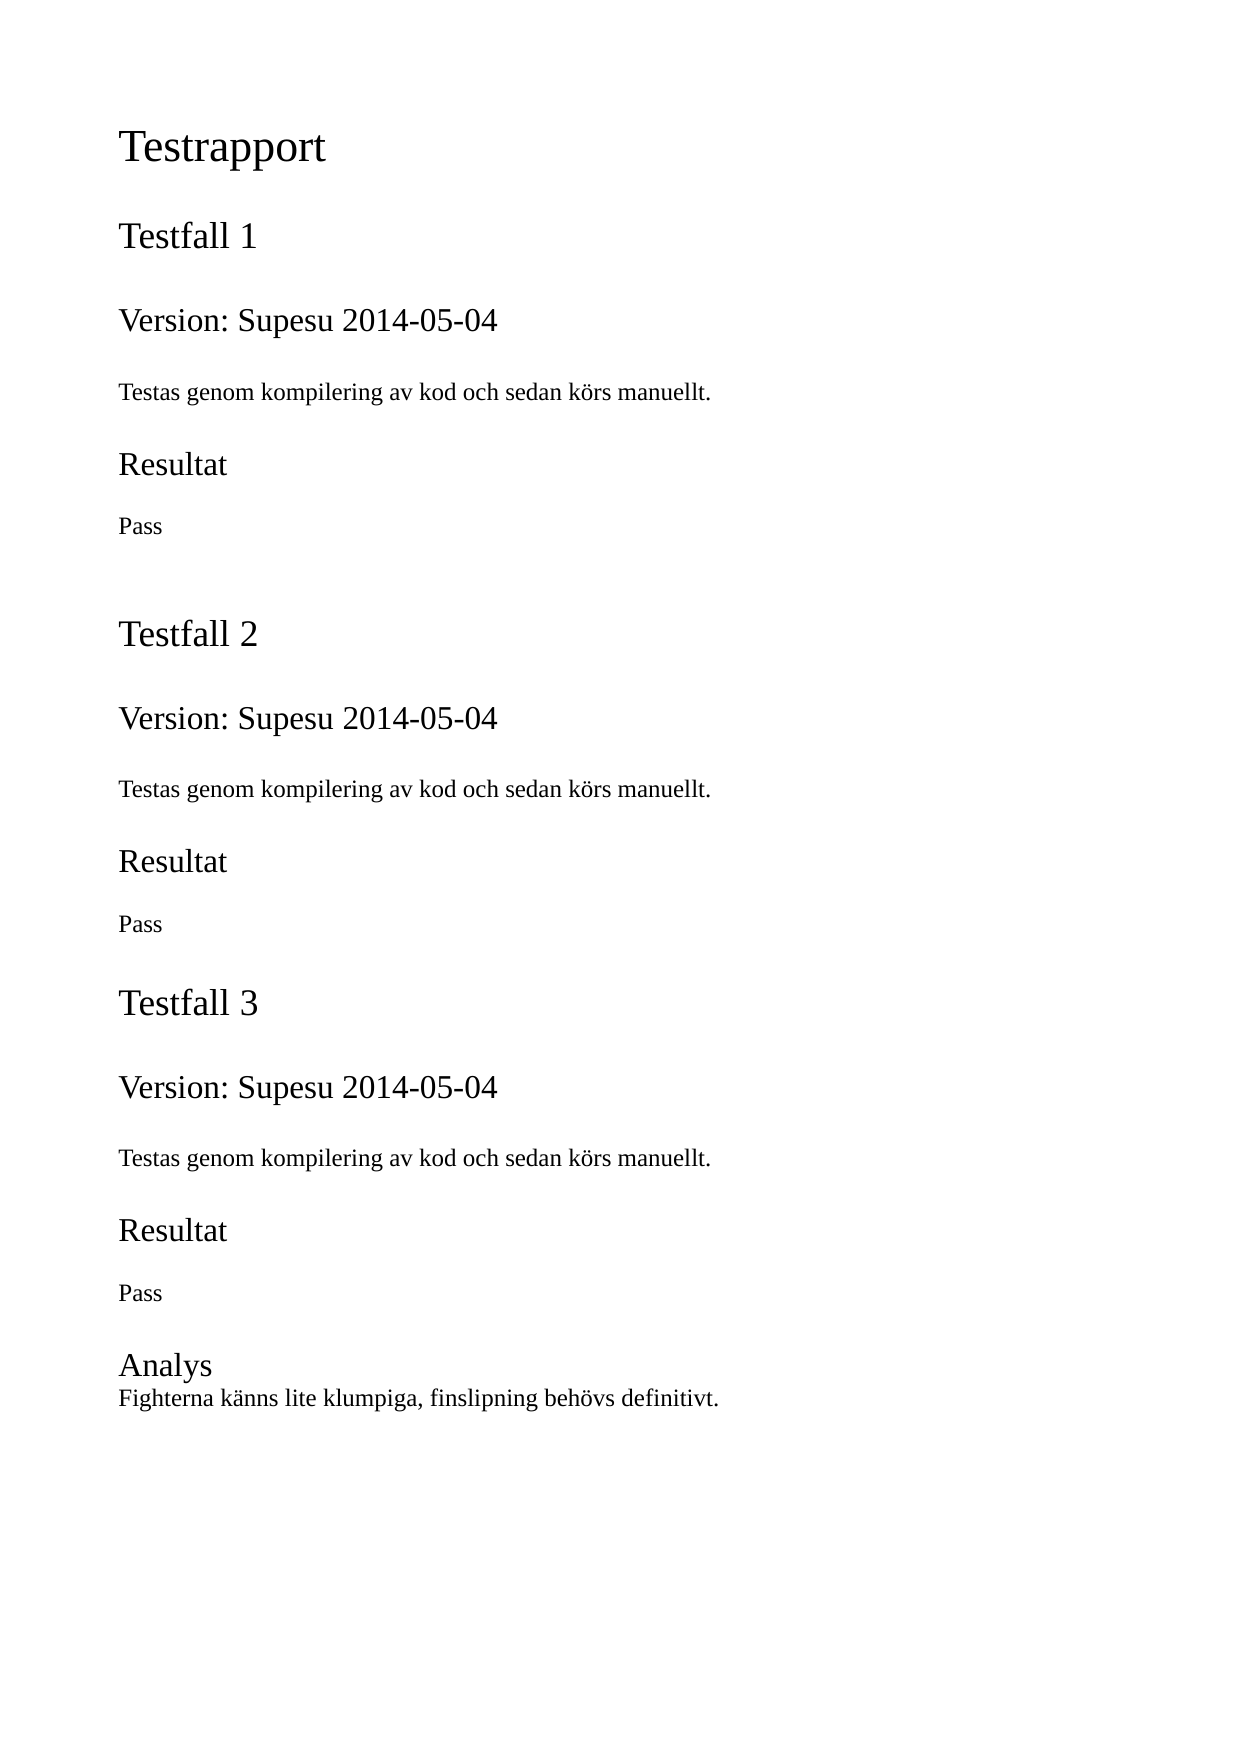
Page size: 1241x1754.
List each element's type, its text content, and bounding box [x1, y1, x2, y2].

text Pass [118, 909, 1122, 937]
text Analys [118, 1345, 1122, 1383]
text Testfall 3 [118, 981, 1122, 1024]
text Testas genom kompilering av kod och sedan körs manuellt. [118, 1143, 1122, 1172]
text Pass [118, 1278, 1122, 1306]
text Resultat [118, 1211, 1122, 1249]
text Version: Supesu 2014-05-04 [118, 300, 1122, 338]
text Fighterna känns lite klumpiga, finslipning behövs definitivt. [118, 1383, 1122, 1412]
text Testas genom kompilering av kod och sedan körs manuellt. [118, 774, 1122, 803]
text Testas genom kompilering av kod och sedan körs manuellt. [118, 377, 1122, 406]
text Resultat [118, 444, 1122, 482]
text Testrapport [118, 118, 1122, 171]
text Resultat [118, 842, 1122, 880]
text Pass [118, 511, 1122, 540]
text Testfall 1 [118, 214, 1122, 257]
text Version: Supesu 2014-05-04 [118, 698, 1122, 736]
text Testfall 2 [118, 612, 1122, 655]
text Version: Supesu 2014-05-04 [118, 1067, 1122, 1105]
